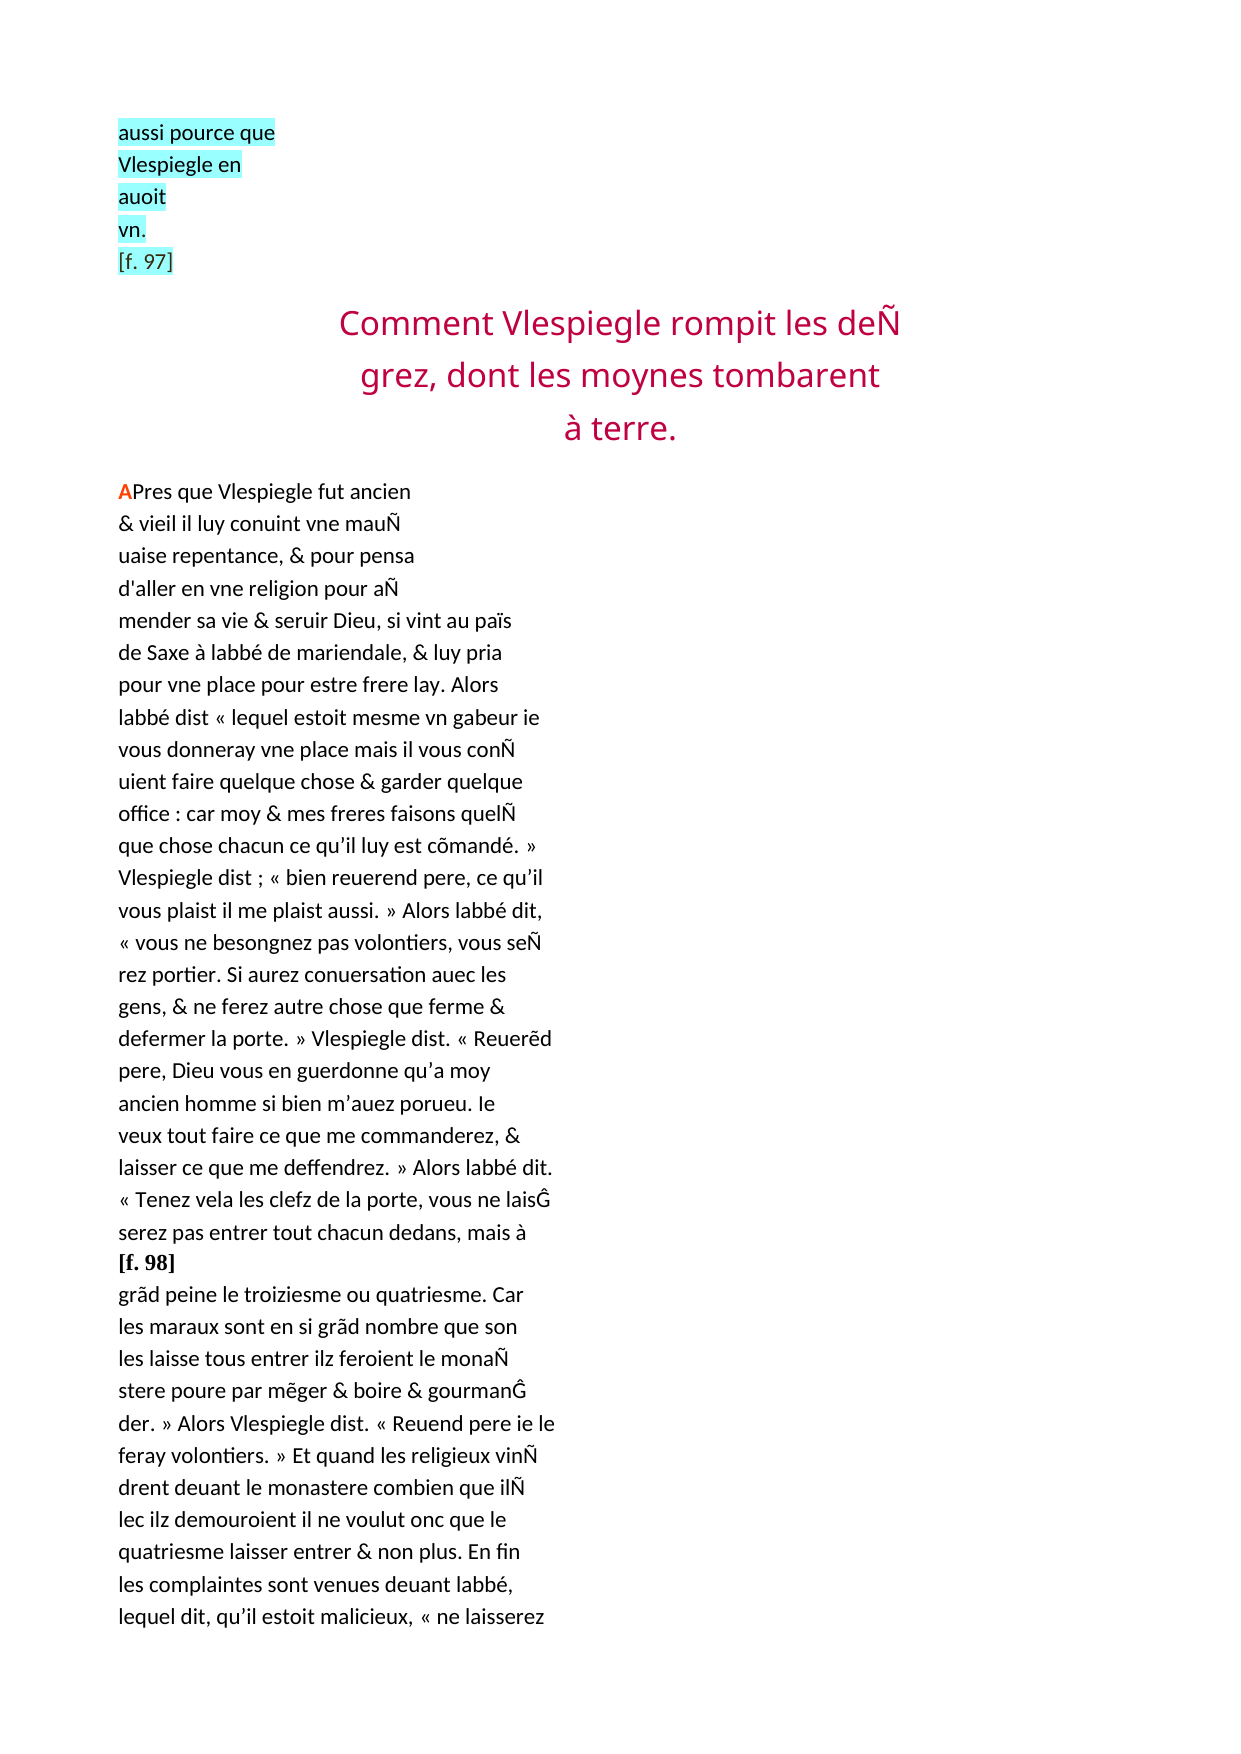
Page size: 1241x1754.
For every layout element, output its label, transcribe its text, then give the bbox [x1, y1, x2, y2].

text APres que Vlespiegle fut ancien & vieil il luy conuint vne mauÑ uaise repentance, & pour pensa d'aller en vne religion pour aÑ mender sa vie & seruir Dieu, si vint au païs de Saxe à labbé de mariendale, & luy pria pour vne place pour estre frere lay. Alors labbé dist « lequel estoit mesme vn gabeur ie vous donneray vne place mais il vous conÑ uient faire quelque chose & garder quelque office : car moy & mes freres faisons quelÑ que chose chacun ce qu’il luy est cõmandé. » Vlespiegle dist ; « bien reuerend pere, ce qu’il vous plaist il me plaist aussi. » Alors labbé dit, « vous ne besongnez pas volontiers, vous seÑ rez portier. Si aurez conuersation auec les gens, & ne ferez autre chose que ferme & defermer la porte. » Vlespiegle dist. « Reuerẽd pere, Dieu vous en guerdonne qu’a moy ancien homme si bien m’auez porueu. Ie veux tout faire ce que me commanderez, & laisser ce que me deffendrez. » Alors labbé dit. « Tenez vela les clefz de la porte, vous ne laisĜ serez pas entrer tout chacun dedans, mais à [f. 98] grãd peine le troiziesme ou quatriesme. Car les maraux sont en si grãd nombre que son les laisse tous entrer ilz feroient le monaÑ stere poure par mẽger & boire & gourmanĜ der. » Alors Vlespiegle dist. « Reuend pere ie le feray volontiers. » Et quand les religieux vinÑ drent deuant le monastere combien que ilÑ lec ilz demouroient il ne voulut onc que le quatriesme laisser entrer & non plus. En fin les complaintes sont venues deuant labbé, lequel dit, qu’il estoit malicieux, « ne laisserez [118, 477, 1122, 1630]
text Comment Vlespiegle rompit les deÑ grez, dont les moynes tombarent à terre. [118, 300, 1122, 450]
text aussi pource que Vlespiegle en auoit vn. [f. 97] [118, 118, 1122, 275]
